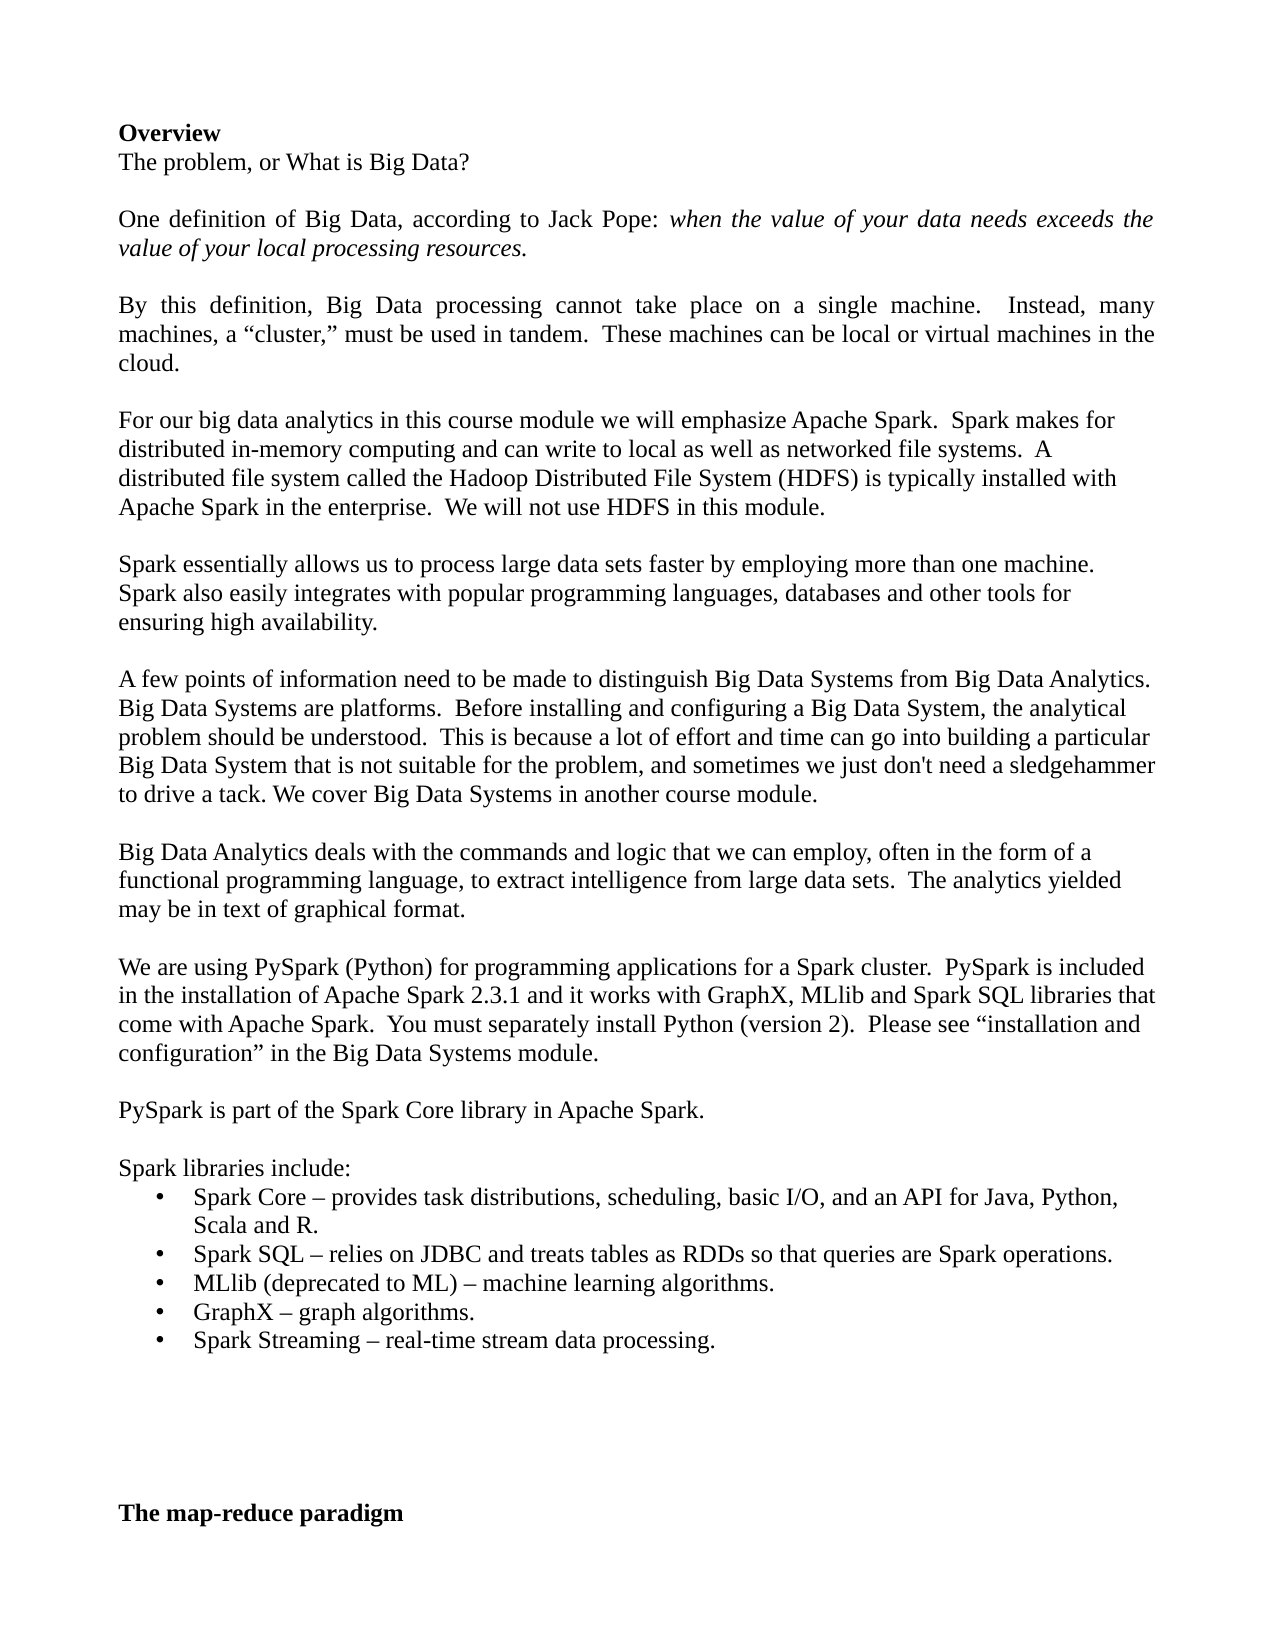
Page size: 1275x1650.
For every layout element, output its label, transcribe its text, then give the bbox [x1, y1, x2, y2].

text Big Data Analytics deals with the commands and logic that we can employ, often in the form of a functional programming language, to extract intelligence from large data sets. The analytics yielded may be in text of graphical format. [118, 837, 1157, 923]
text Spark essentially allows us to process large data sets faster by employing more than one machine. Spark also easily integrates with popular programming languages, databases and other tools for ensuring high availability. [118, 549, 1157, 636]
text Spark libraries include: [118, 1153, 1157, 1182]
text We are using PySpark (Python) for programming applications for a Spark cluster. PySpark is included in the installation of Apache Spark 2.3.1 and it works with GraphX, MLlib and Spark SQL libraries that come with Apache Spark. You must separately install Python (version 2). Please see “installation and configuration” in the Big Data Systems module. [118, 952, 1157, 1067]
list Spark SQL – relies on JDBC and treats tables as RDDs so that queries are Spark operations. [156, 1239, 1157, 1268]
list Spark Streaming – real-time stream data processing. [156, 1326, 1157, 1354]
text By this definition, Big Data processing cannot take place on a single machine. Instead, many machines, a “cluster,” must be used in tandem. These machines can be local or virtual machines in the cloud. [118, 291, 1157, 377]
text One definition of Big Data, according to Jack Pope: when the value of your data needs exceeds the value of your local processing resources. [118, 204, 1157, 262]
text Overview [118, 118, 1157, 147]
list MLlib (deprecated to ML) – machine learning algorithms. [156, 1268, 1157, 1297]
list Spark Core – provides task distributions, scheduling, basic I/O, and an API for Java, Python, Scala and R. [156, 1182, 1157, 1239]
text For our big data analytics in this course module we will emphasize Apache Spark. Spark makes for distributed in-memory computing and can write to local as well as networked file systems. A distributed file system called the Hadoop Distributed File System (HDFS) is typically installed with Apache Spark in the enterprise. We will not use HDFS in this module. [118, 406, 1157, 521]
text A few points of information need to be made to distinguish Big Data Systems from Big Data Analytics. Big Data Systems are platforms. Before installing and configuring a Big Data System, the analytical problem should be understood. This is because a lot of effort and time can go into building a particular Big Data System that is not suitable for the problem, and sometimes we just don't need a sledgehammer to drive a tack. We cover Big Data Systems in another course module. [118, 664, 1157, 808]
text The map-reduce paradigm [118, 1498, 1157, 1527]
text The problem, or What is Big Data? [118, 147, 1157, 176]
list GraphX – graph algorithms. [156, 1297, 1157, 1326]
text PySpark is part of the Spark Core library in Apache Spark. [118, 1096, 1157, 1124]
